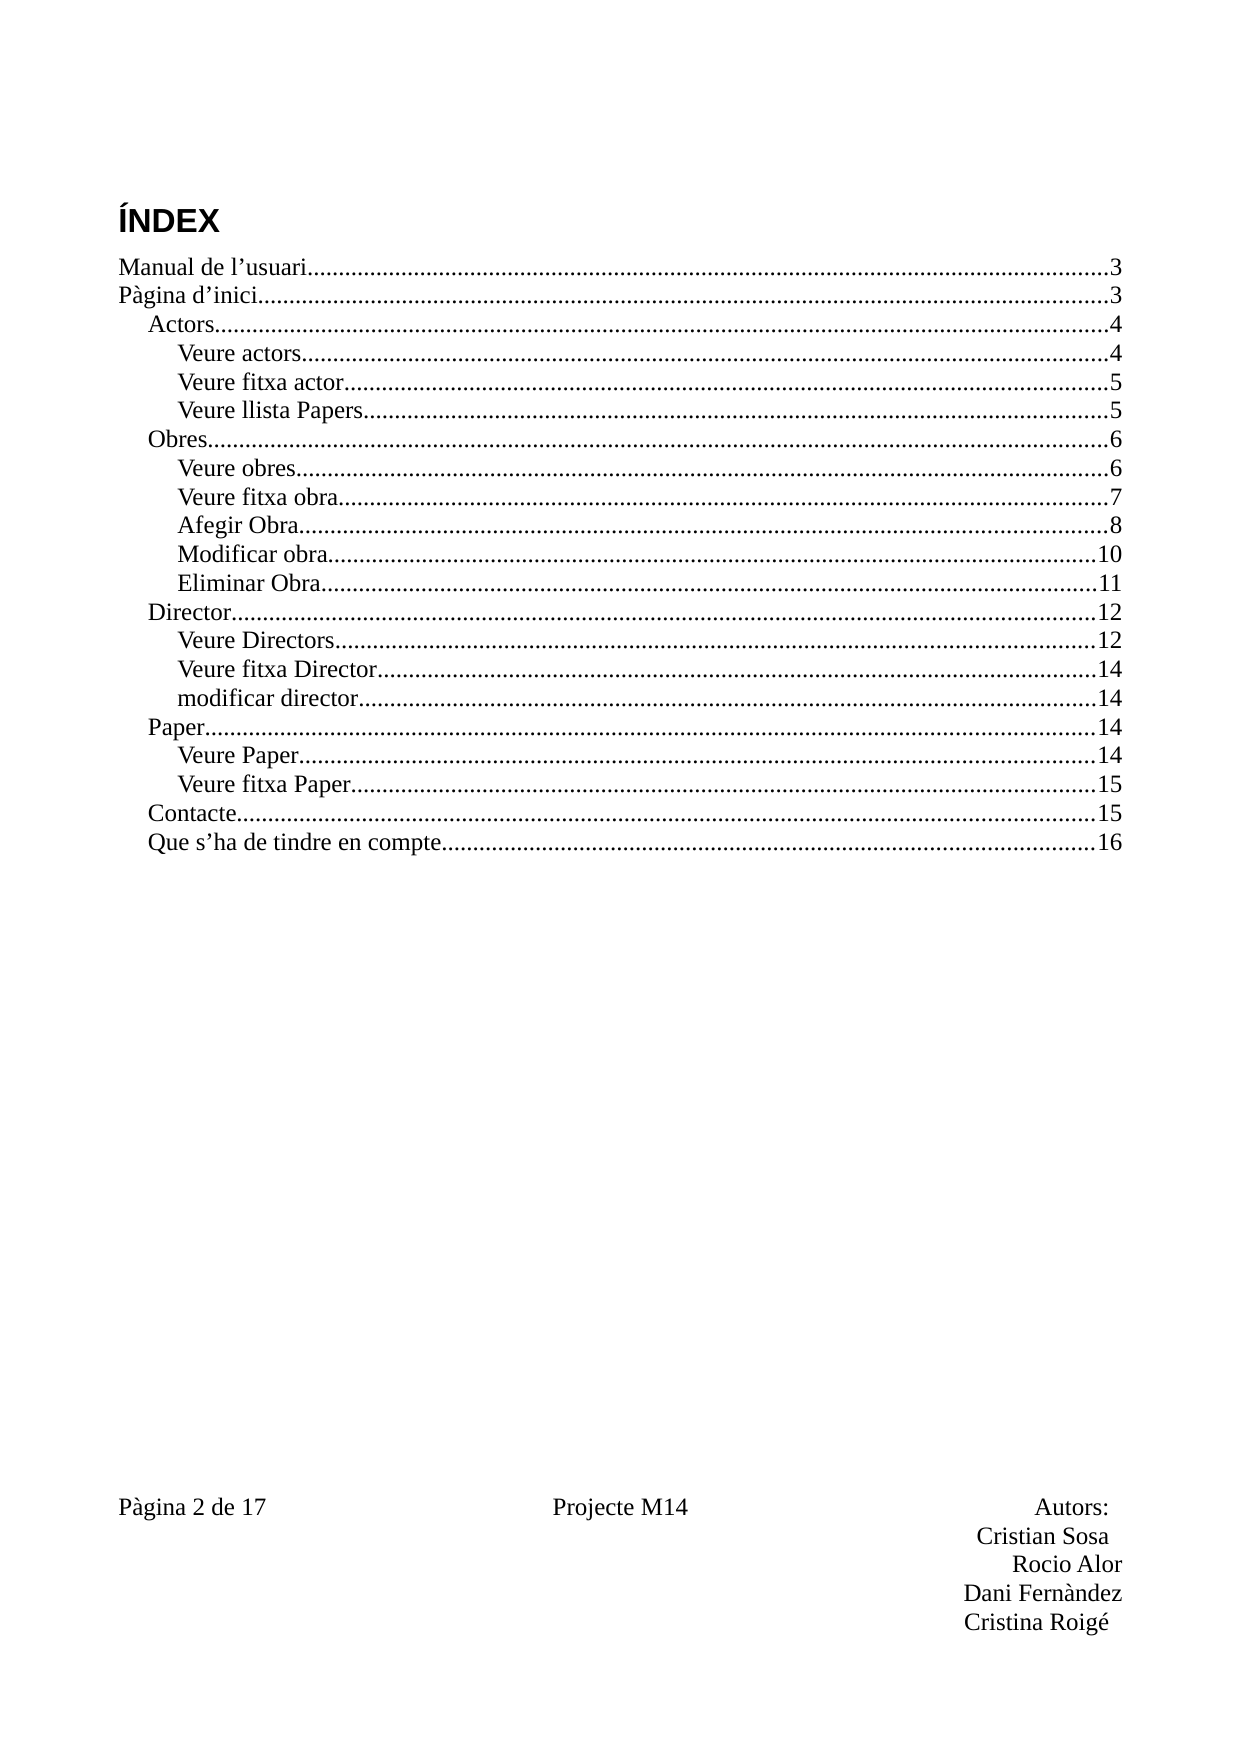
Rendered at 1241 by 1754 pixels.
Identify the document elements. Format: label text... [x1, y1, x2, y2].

text Pàgina d’inici 3 [118, 280, 1122, 309]
text Que s’ha de tindre en compte 16 [148, 827, 1122, 855]
text Veure obres 6 [177, 453, 1122, 482]
text Veure Directors 12 [177, 625, 1122, 654]
text modificar director 14 [177, 683, 1122, 712]
text Obres 6 [148, 424, 1122, 453]
text Actors 4 [148, 309, 1122, 338]
text Paper 14 [148, 712, 1122, 740]
text Veure fitxa obra 7 [177, 482, 1122, 510]
text Manual de l’usuari. 3 [118, 252, 1122, 280]
text Contacte 15 [148, 798, 1122, 827]
text Veure actors 4 [177, 338, 1122, 367]
text Modificar obra 10 [177, 539, 1122, 568]
text Veure llista Papers 5 [177, 395, 1122, 424]
text Director 12 [148, 597, 1122, 625]
text Veure fitxa actor 5 [177, 367, 1122, 395]
text Veure fitxa Paper 15 [177, 769, 1122, 798]
text Veure fitxa Director 14 [177, 654, 1122, 683]
text Veure Paper 14 [177, 740, 1122, 769]
subtitle ÍNDEX [118, 201, 1122, 239]
text Afegir Obra 8 [177, 510, 1122, 539]
text Eliminar Obra 11 [177, 568, 1122, 597]
